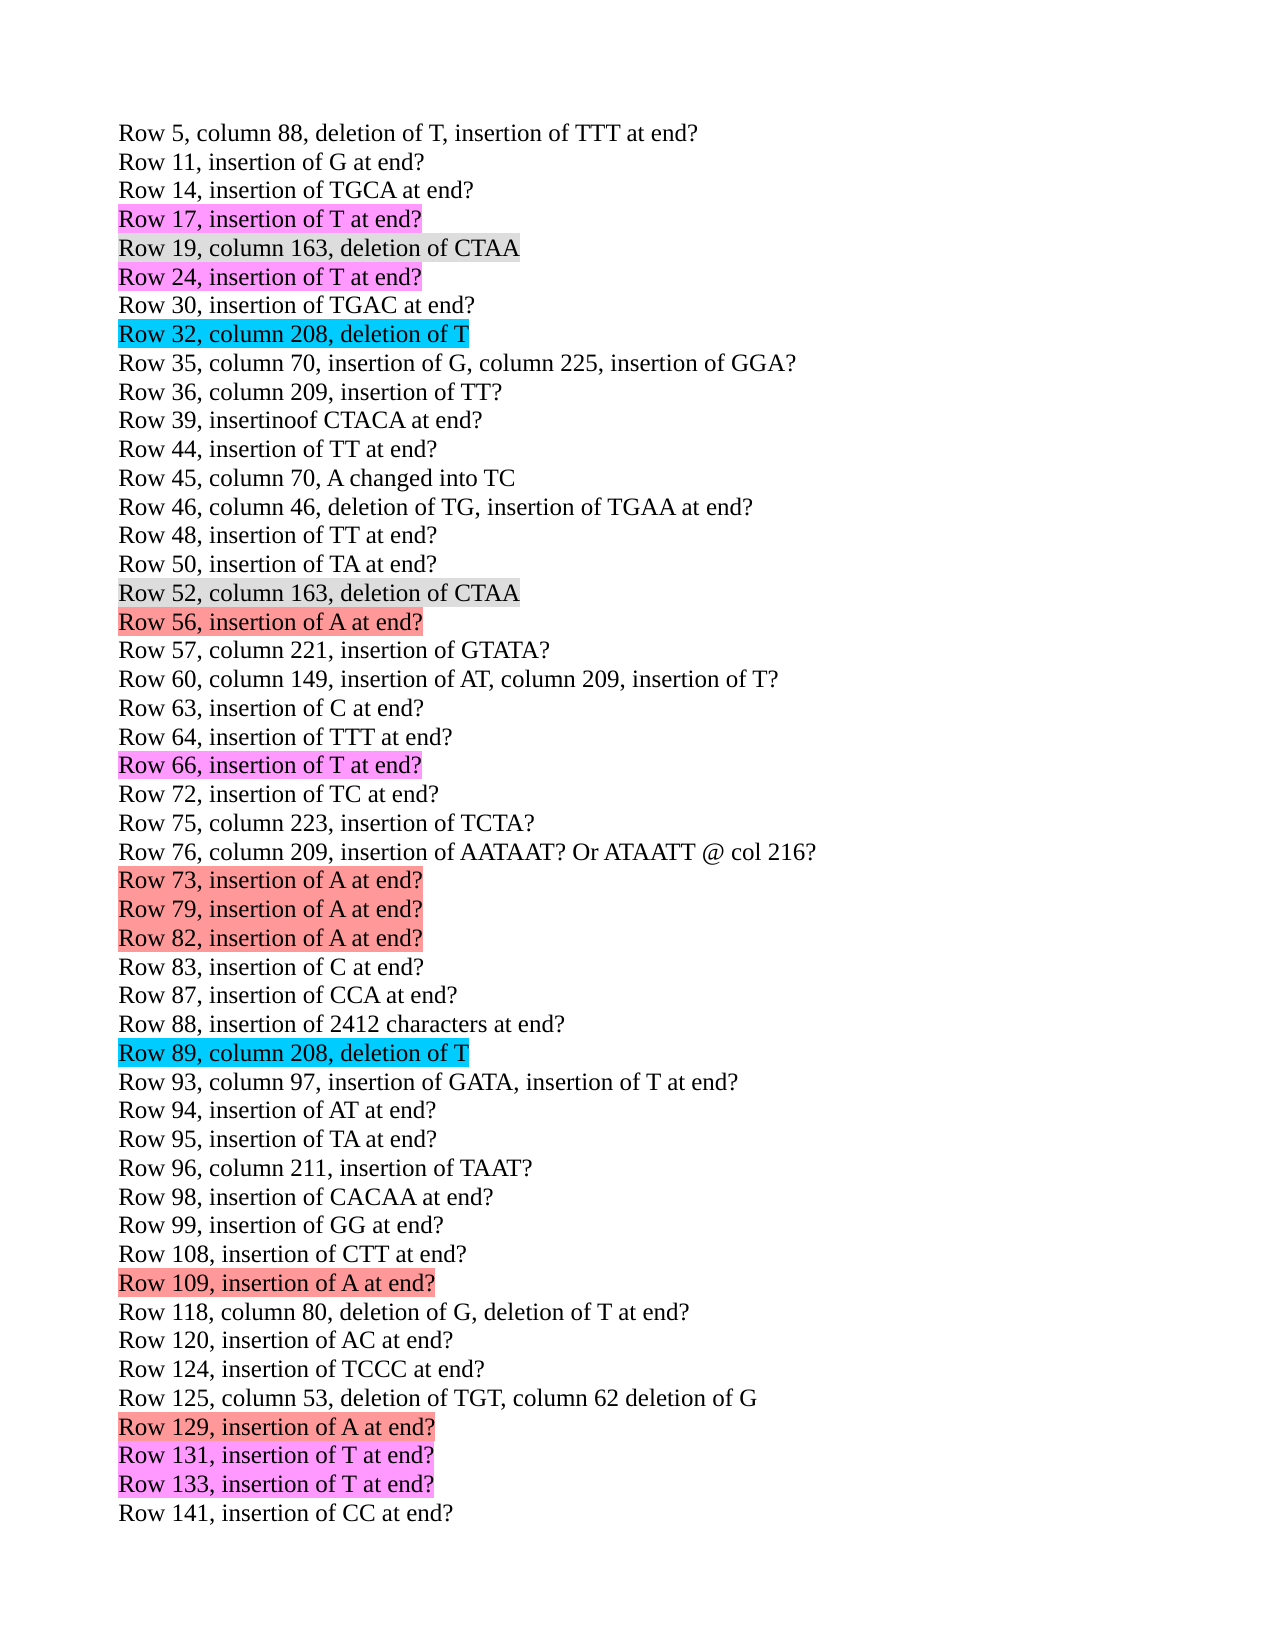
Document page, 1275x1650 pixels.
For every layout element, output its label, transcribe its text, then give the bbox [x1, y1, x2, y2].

text Row 125, column 53, deletion of TGT, column 62 deletion of G [118, 1383, 1157, 1412]
text Row 94, insertion of AT at end? [118, 1096, 1157, 1124]
text Row 14, insertion of TGCA at end? [118, 176, 1157, 204]
text Row 131, insertion of T at end? [118, 1441, 1157, 1469]
text Row 120, insertion of AC at end? [118, 1326, 1157, 1354]
text Row 99, insertion of GG at end? [118, 1211, 1157, 1239]
text Row 82, insertion of A at end? [118, 923, 1157, 952]
text Row 19, column 163, deletion of CTAA [118, 233, 1157, 262]
text Row 48, insertion of TT at end? [118, 521, 1157, 549]
text Row 76, column 209, insertion of AATAAT? Or ATAATT @ col 216? [118, 837, 1157, 866]
text Row 45, column 70, A changed into TC [118, 463, 1157, 492]
text Row 24, insertion of T at end? [118, 262, 1157, 291]
text Row 109, insertion of A at end? [118, 1268, 1157, 1297]
text Row 35, column 70, insertion of G, column 225, insertion of GGA? [118, 348, 1157, 377]
text Row 83, insertion of C at end? [118, 952, 1157, 981]
text Row 63, insertion of C at end? [118, 693, 1157, 722]
text Row 52, column 163, deletion of CTAA [118, 578, 1157, 607]
text Row 133, insertion of T at end? [118, 1469, 1157, 1498]
text Row 36, column 209, insertion of TT? [118, 377, 1157, 406]
text Row 96, column 211, insertion of TAAT? [118, 1153, 1157, 1182]
text Row 30, insertion of TGAC at end? [118, 291, 1157, 319]
text Row 79, insertion of A at end? [118, 894, 1157, 923]
text Row 118, column 80, deletion of G, deletion of T at end? [118, 1297, 1157, 1326]
text Row 32, column 208, deletion of T [118, 319, 1157, 348]
text Row 64, insertion of TTT at end? [118, 722, 1157, 751]
text Row 108, insertion of CTT at end? [118, 1239, 1157, 1268]
text Row 73, insertion of A at end? [118, 866, 1157, 894]
text Row 56, insertion of A at end? [118, 607, 1157, 636]
text Row 44, insertion of TT at end? [118, 434, 1157, 463]
text Row 57, column 221, insertion of GTATA? [118, 636, 1157, 664]
text Row 72, insertion of TC at end? [118, 779, 1157, 808]
text Row 124, insertion of TCCC at end? [118, 1354, 1157, 1383]
text Row 60, column 149, insertion of AT, column 209, insertion of T? [118, 664, 1157, 693]
text Row 17, insertion of T at end? [118, 204, 1157, 233]
text Row 11, insertion of G at end? [118, 147, 1157, 176]
text Row 50, insertion of TA at end? [118, 549, 1157, 578]
text Row 141, insertion of CC at end? [118, 1498, 1157, 1527]
text Row 129, insertion of A at end? [118, 1412, 1157, 1441]
text Row 98, insertion of CACAA at end? [118, 1182, 1157, 1211]
text Row 95, insertion of TA at end? [118, 1124, 1157, 1153]
text Row 88, insertion of 2412 characters at end? [118, 1009, 1157, 1038]
text Row 66, insertion of T at end? [118, 751, 1157, 779]
text Row 87, insertion of CCA at end? [118, 981, 1157, 1009]
text Row 5, column 88, deletion of T, insertion of TTT at end? [118, 118, 1157, 147]
text Row 46, column 46, deletion of TG, insertion of TGAA at end? [118, 492, 1157, 521]
text Row 75, column 223, insertion of TCTA? [118, 808, 1157, 837]
text Row 93, column 97, insertion of GATA, insertion of T at end? [118, 1067, 1157, 1096]
text Row 39, insertinoof CTACA at end? [118, 406, 1157, 434]
text Row 89, column 208, deletion of T [118, 1038, 1157, 1067]
